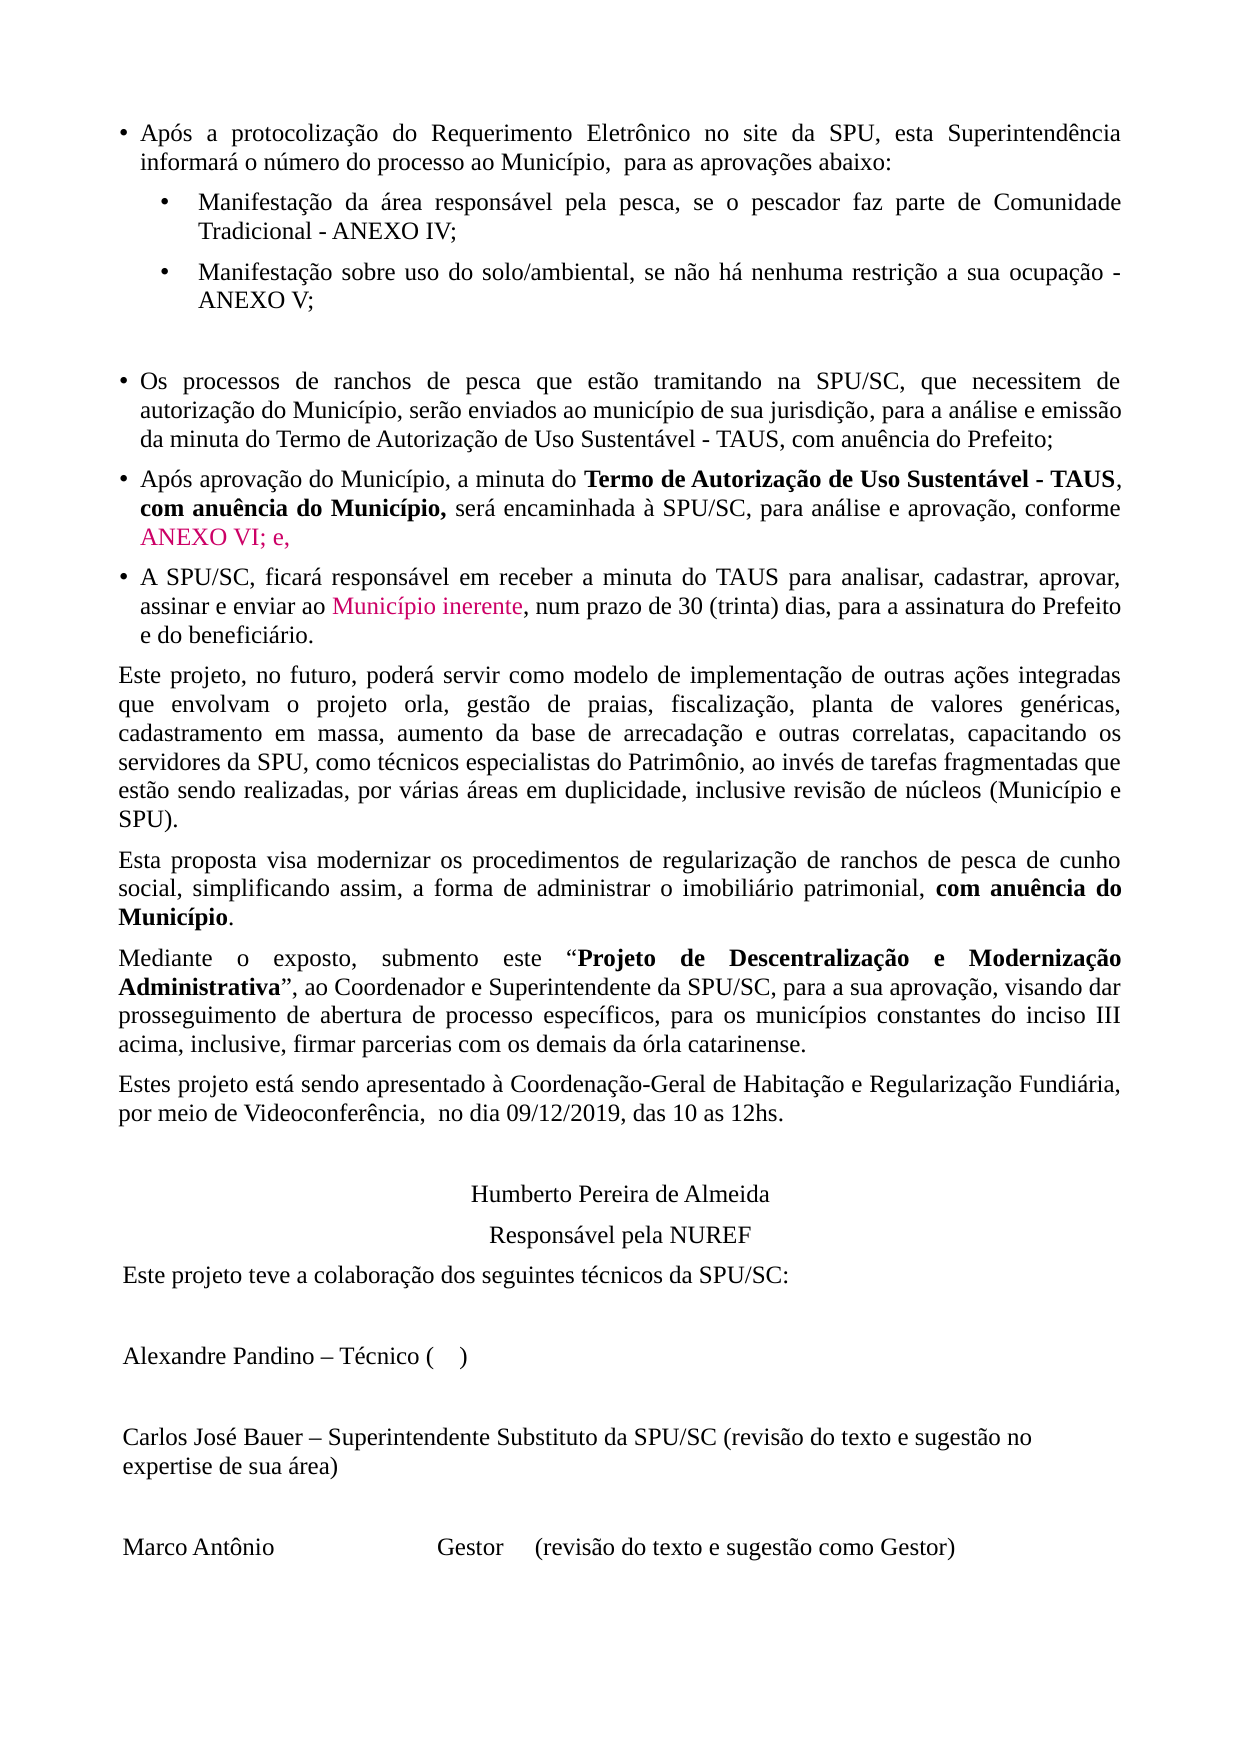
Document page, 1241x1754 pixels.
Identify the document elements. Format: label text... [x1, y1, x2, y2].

list Manifestação sobre uso do solo/ambiental, se não há nenhuma restrição a sua ocupação - ANEXO V; [160, 257, 1122, 314]
text Carlos José Bauer – Superintendente Substituto da SPU/SC (revisão do texto e sugestão no expertise de sua área) [122, 1422, 1118, 1480]
text Responsável pela NUREF [122, 1220, 1118, 1249]
list Após a protocolização do Requerimento Eletrônico no site da SPU, esta Superintendência informará o número do processo ao Município, para as aprovações abaixo: [119, 118, 1122, 176]
list Após aprovação do Município, a minuta do Termo de Autorização de Uso Sustentável - TAUS, com anuência do Município, será encaminhada à SPU/SC, para análise e aprovação, conforme ANEXO VI; e, [119, 464, 1122, 551]
text Humberto Pereira de Almeida [122, 1179, 1118, 1208]
text Marco Antônio Gestor (revisão do texto e sugestão como Gestor) [122, 1532, 1118, 1561]
text Estes projeto está sendo apresentado à Coordenação-Geral de Habitação e Regularização Fundiária, por meio de Videoconferência, no dia 09/12/2019, das 10 as 12hs. [118, 1069, 1122, 1127]
text Alexandre Pandino – Técnico ( ) [122, 1341, 1118, 1370]
text Mediante o exposto, submento este “Projeto de Descentralização e Modernização Administrativa”, ao Coordenador e Superintendente da SPU/SC, para a sua aprovação, visando dar prosseguimento de abertura de processo específicos, para os municípios constantes do inciso III acima, inclusive, firmar parcerias com os demais da órla catarinense. [118, 943, 1122, 1058]
list Manifestação da área responsável pela pesca, se o pescador faz parte de Comunidade Tradicional - ANEXO IV; [160, 187, 1122, 245]
text Esta proposta visa modernizar os procedimentos de regularização de ranchos de pesca de cunho social, simplificando assim, a forma de administrar o imobiliário patrimonial, com anuência do Município. [118, 845, 1122, 931]
list A SPU/SC, ficará responsável em receber a minuta do TAUS para analisar, cadastrar, aprovar, assinar e enviar ao Município inerente, num prazo de 30 (trinta) dias, para a assinatura do Prefeito e do beneficiário. [119, 562, 1122, 649]
list Os processos de ranchos de pesca que estão tramitando na SPU/SC, que necessitem de autorização do Município, serão enviados ao município de sua jurisdição, para a análise e emissão da minuta do Termo de Autorização de Uso Sustentável - TAUS, com anuência do Prefeito; [119, 366, 1122, 453]
text Este projeto teve a colaboração dos seguintes técnicos da SPU/SC: [122, 1260, 1118, 1289]
text Este projeto, no futuro, poderá servir como modelo de implementação de outras ações integradas que envolvam o projeto orla, gestão de praias, fiscalização, planta de valores genéricas, cadastramento em massa, aumento da base de arrecadação e outras correlatas, capacitando os servidores da SPU, como técnicos especialistas do Patrimônio, ao invés de tarefas fragmentadas que estão sendo realizadas, por várias áreas em duplicidade, inclusive revisão de núcleos (Município e SPU). [118, 661, 1122, 833]
